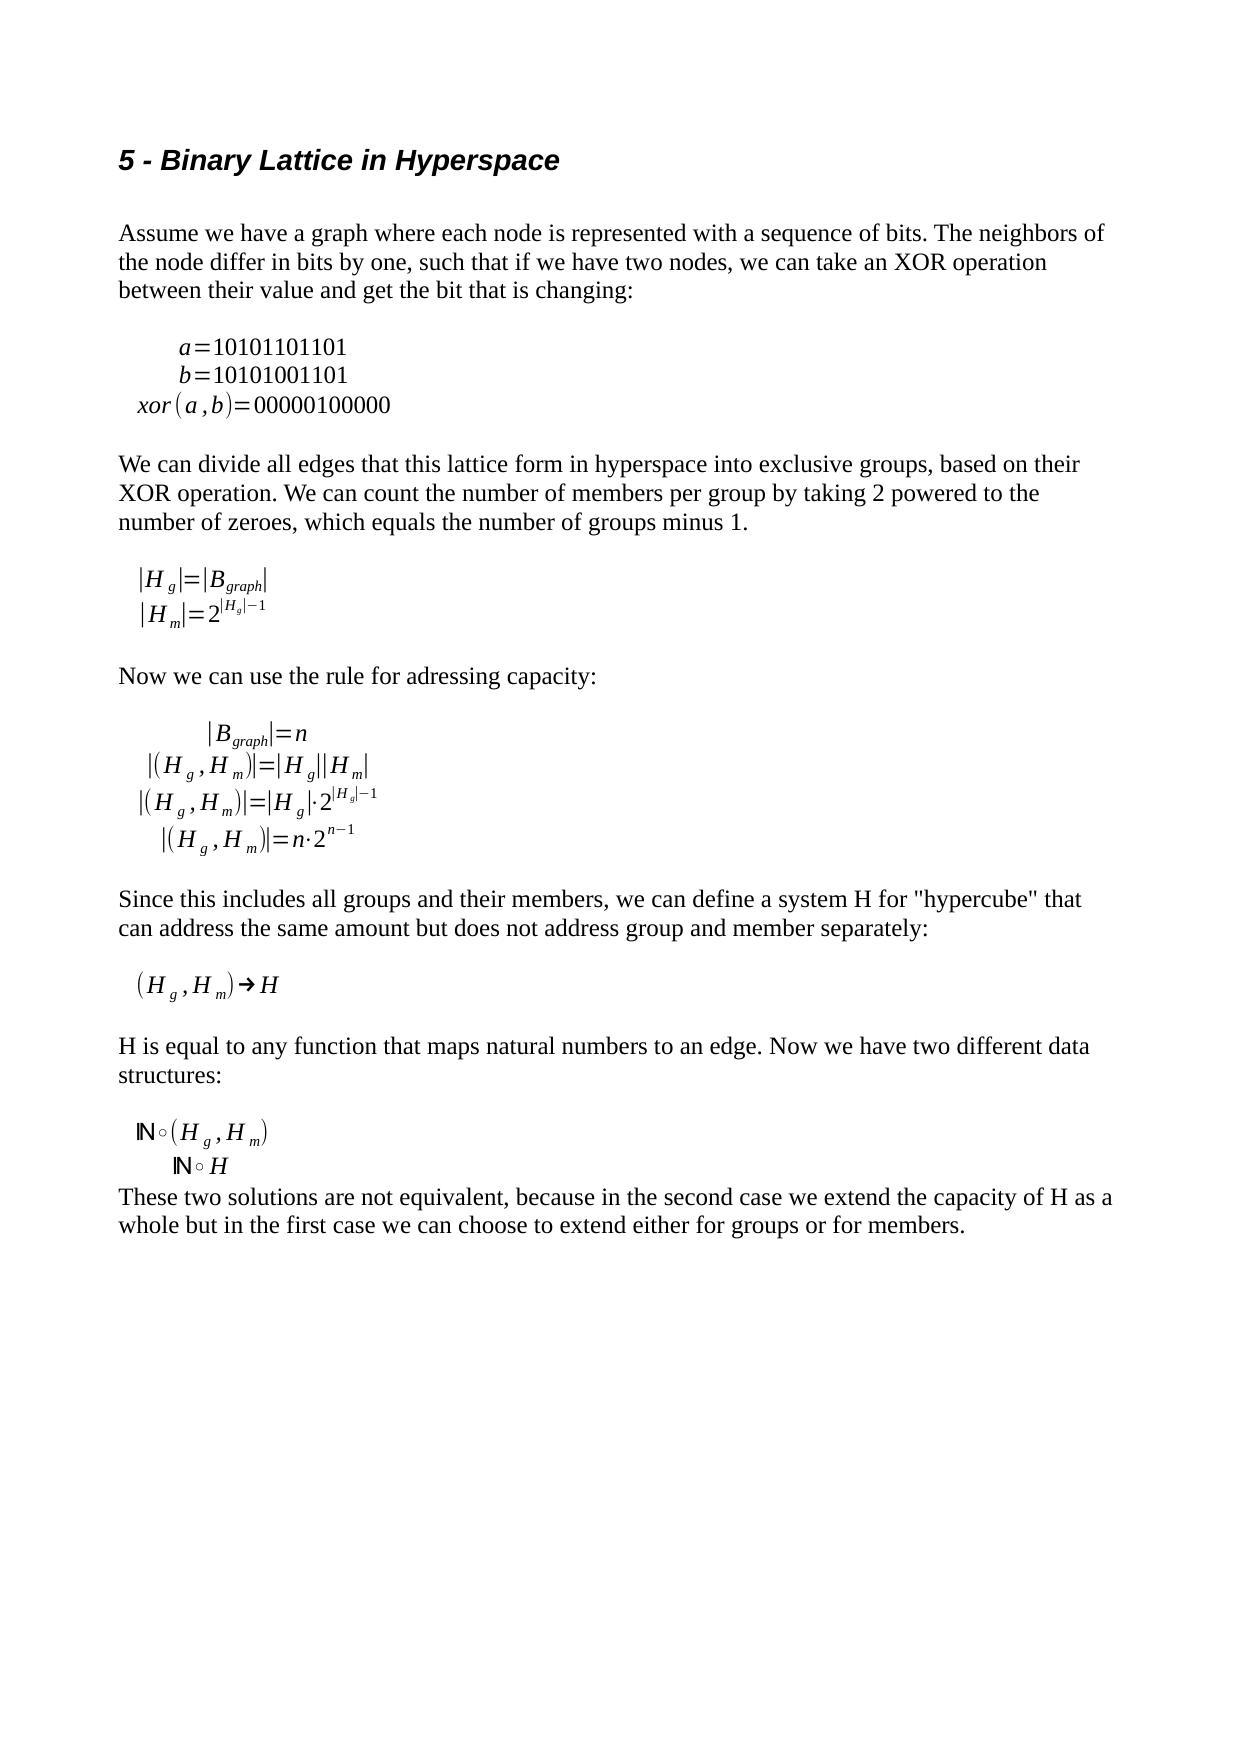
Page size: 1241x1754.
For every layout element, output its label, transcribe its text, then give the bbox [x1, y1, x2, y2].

text H is equal to any function that maps natural numbers to an edge. Now we have two different data structures: [118, 971, 1122, 1089]
subtitle 5 - Binary Lattice in Hyperspace [118, 143, 1122, 177]
text Assume we have a graph where each node is represented with a sequence of bits. The neighbors of the node differ in bits by one, such that if we have two nodes, we can take an XOR operation between their value and get the bit that is changing: [118, 218, 1122, 304]
text Since this includes all groups and their members, we can define a system H for "hypercube" that can address the same amount but does not address group and member separately: [118, 884, 1122, 942]
text Now we can use the rule for adressing capacity: [118, 661, 1122, 690]
text These two solutions are not equivalent, because in the second case we extend the capacity of H as a whole but in the first case we can choose to extend either for groups or for members. [118, 1182, 1122, 1239]
text We can divide all edges that this lattice form in hyperspace into exclusive groups, based on their XOR operation. We can count the number of members per group by taking 2 powered to the number of zeroes, which equals the number of groups minus 1. [118, 449, 1122, 536]
